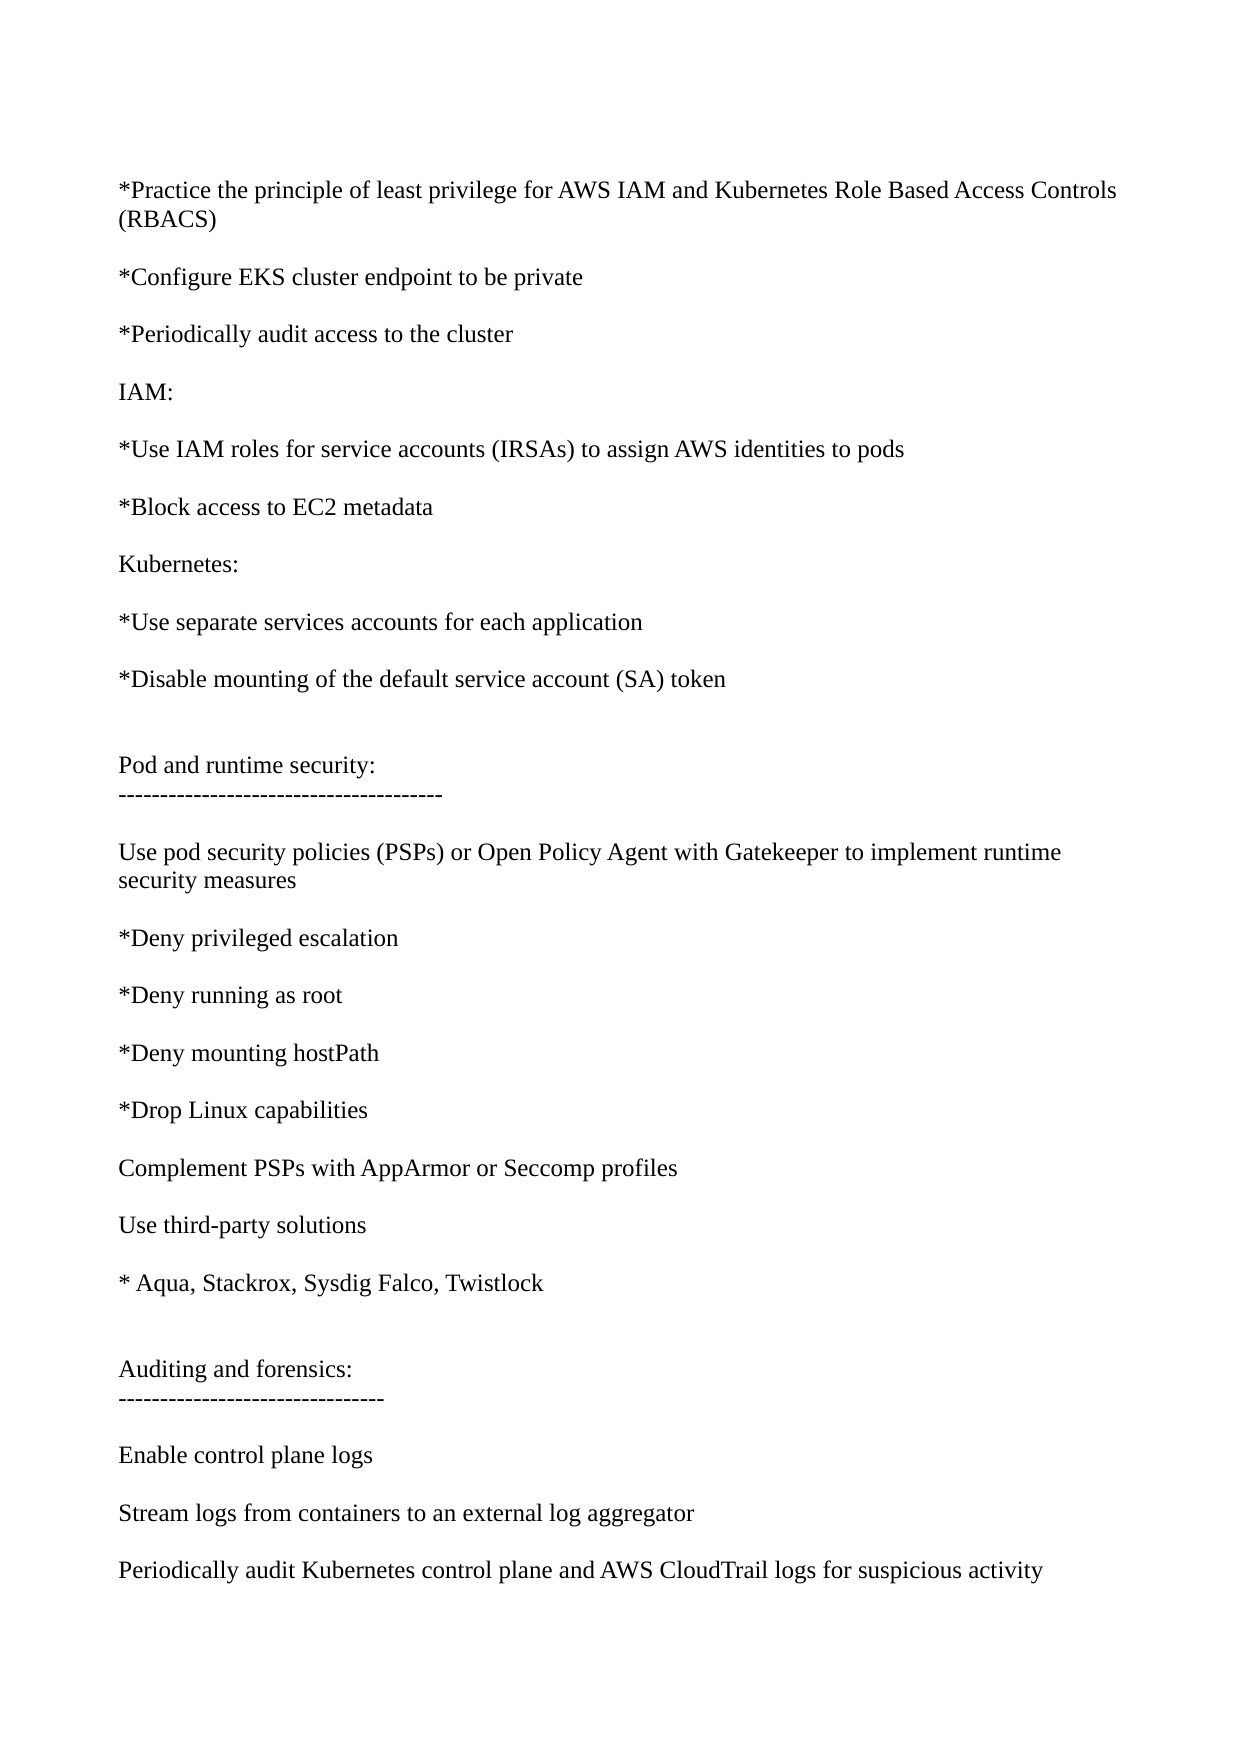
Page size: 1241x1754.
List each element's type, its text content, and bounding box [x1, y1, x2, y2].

text IAM: [118, 377, 1122, 406]
text Kubernetes: [118, 549, 1122, 578]
text Complement PSPs with AppArmor or Seccomp profiles [118, 1153, 1122, 1182]
text -------------------------------- [118, 1383, 1122, 1412]
text *Configure EKS cluster endpoint to be private [118, 262, 1122, 291]
text *Block access to EC2 metadata [118, 492, 1122, 521]
text *Periodically audit access to the cluster [118, 319, 1122, 348]
text --------------------------------------- [118, 779, 1122, 808]
text Use third-party solutions [118, 1211, 1122, 1239]
text *Deny privileged escalation [118, 923, 1122, 952]
text *Practice the principle of least privilege for AWS IAM and Kubernetes Role Based Access Controls (RBACS) [118, 176, 1122, 233]
text * Aqua, Stackrox, Sysdig Falco, Twistlock [118, 1268, 1122, 1297]
text Periodically audit Kubernetes control plane and AWS CloudTrail logs for suspicious activity [118, 1556, 1122, 1584]
text *Drop Linux capabilities [118, 1096, 1122, 1124]
text Auditing and forensics: [118, 1354, 1122, 1383]
text *Disable mounting of the default service account (SA) token [118, 664, 1122, 693]
text *Deny running as root [118, 981, 1122, 1009]
text *Use separate services accounts for each application [118, 607, 1122, 636]
text Stream logs from containers to an external log aggregator [118, 1498, 1122, 1527]
text Enable control plane logs [118, 1441, 1122, 1469]
text Use pod security policies (PSPs) or Open Policy Agent with Gatekeeper to implement runtime security measures [118, 837, 1122, 894]
text *Use IAM roles for service accounts (IRSAs) to assign AWS identities to pods [118, 434, 1122, 463]
text *Deny mounting hostPath [118, 1038, 1122, 1067]
text Pod and runtime security: [118, 751, 1122, 779]
